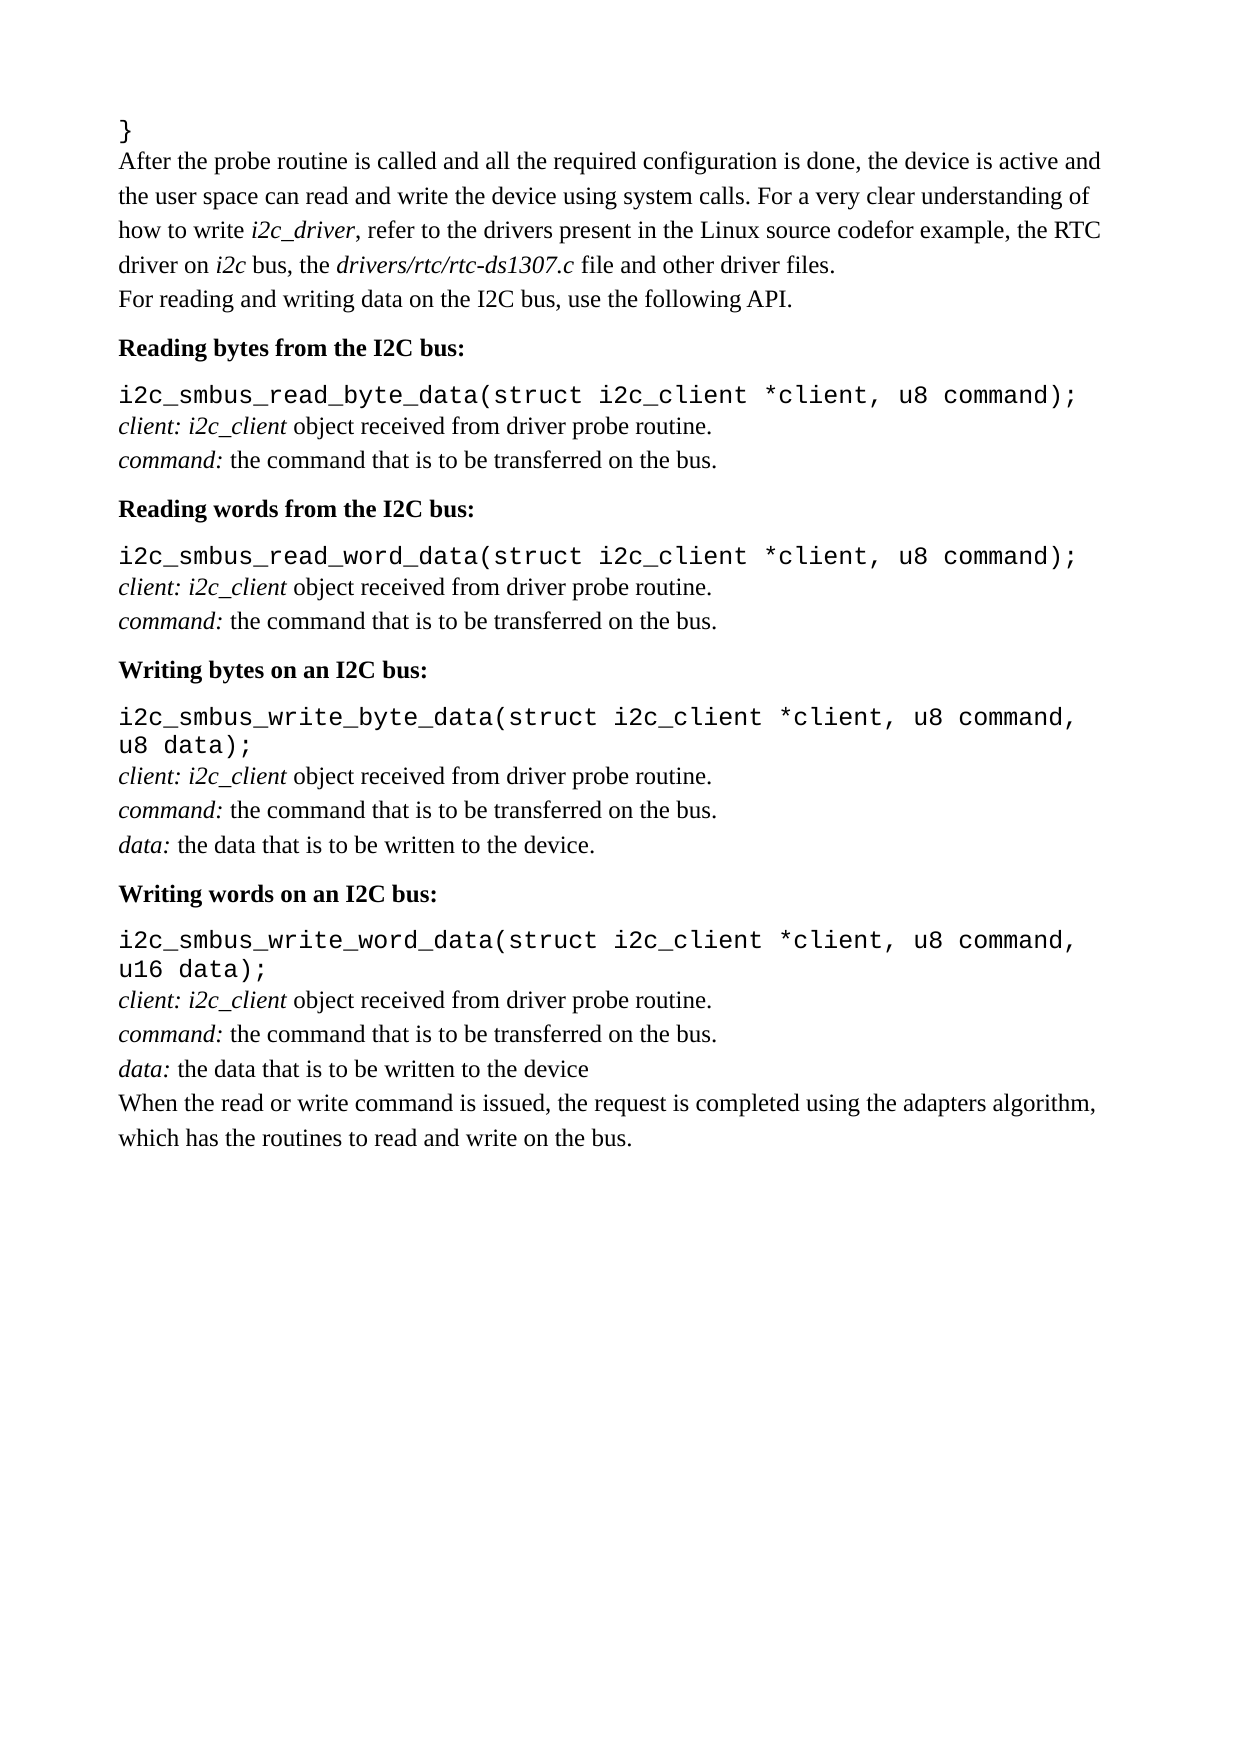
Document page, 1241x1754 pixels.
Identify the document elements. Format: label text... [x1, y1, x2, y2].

table_header } [118, 118, 1122, 146]
table_header i2c_smbus_read_byte_data(struct i2c_client *client, u8 command); [118, 383, 1094, 411]
text Writing words on an I2C bus: [118, 879, 1122, 908]
text client: i2c_client object received from driver probe routine. command: the command that is to be transferred on the bus. data: the data that is to be written to the device. [118, 761, 1122, 859]
table_header i2c_smbus_write_word_data(struct i2c_client *client, u8 command, u16 data); [118, 928, 1122, 985]
text client: i2c_client object received from driver probe routine. command: the command that is to be transferred on the bus. data: the data that is to be written to the device When the read or write command is issued, the request is completed using the adapters algorithm, which has the routines to read and write on the bus. [118, 985, 1122, 1151]
text Writing bytes on an I2C bus: [118, 655, 1122, 684]
text client: i2c_client object received from driver probe routine. command: the command that is to be transferred on the bus. [118, 572, 1122, 635]
text Reading words from the I2C bus: [118, 494, 1122, 523]
text After the probe routine is called and all the required configuration is done, the device is active and the user space can read and write the device using system calls. For a very clear understanding of how to write i2c_driver, refer to the drivers present in the Linux source codefor example, the RTC driver on i2c bus, the drivers/rtc/rtc-ds1307.c file and other driver files. For reading and writing data on the I2C bus, use the following API. [118, 146, 1122, 313]
text client: i2c_client object received from driver probe routine. command: the command that is to be transferred on the bus. [118, 411, 1122, 474]
table_header i2c_smbus_read_word_data(struct i2c_client *client, u8 command); [118, 544, 1094, 572]
table_header i2c_smbus_write_byte_data(struct i2c_client *client, u8 command, u8 data); [118, 704, 1122, 761]
text Reading bytes from the I2C bus: [118, 333, 1122, 362]
